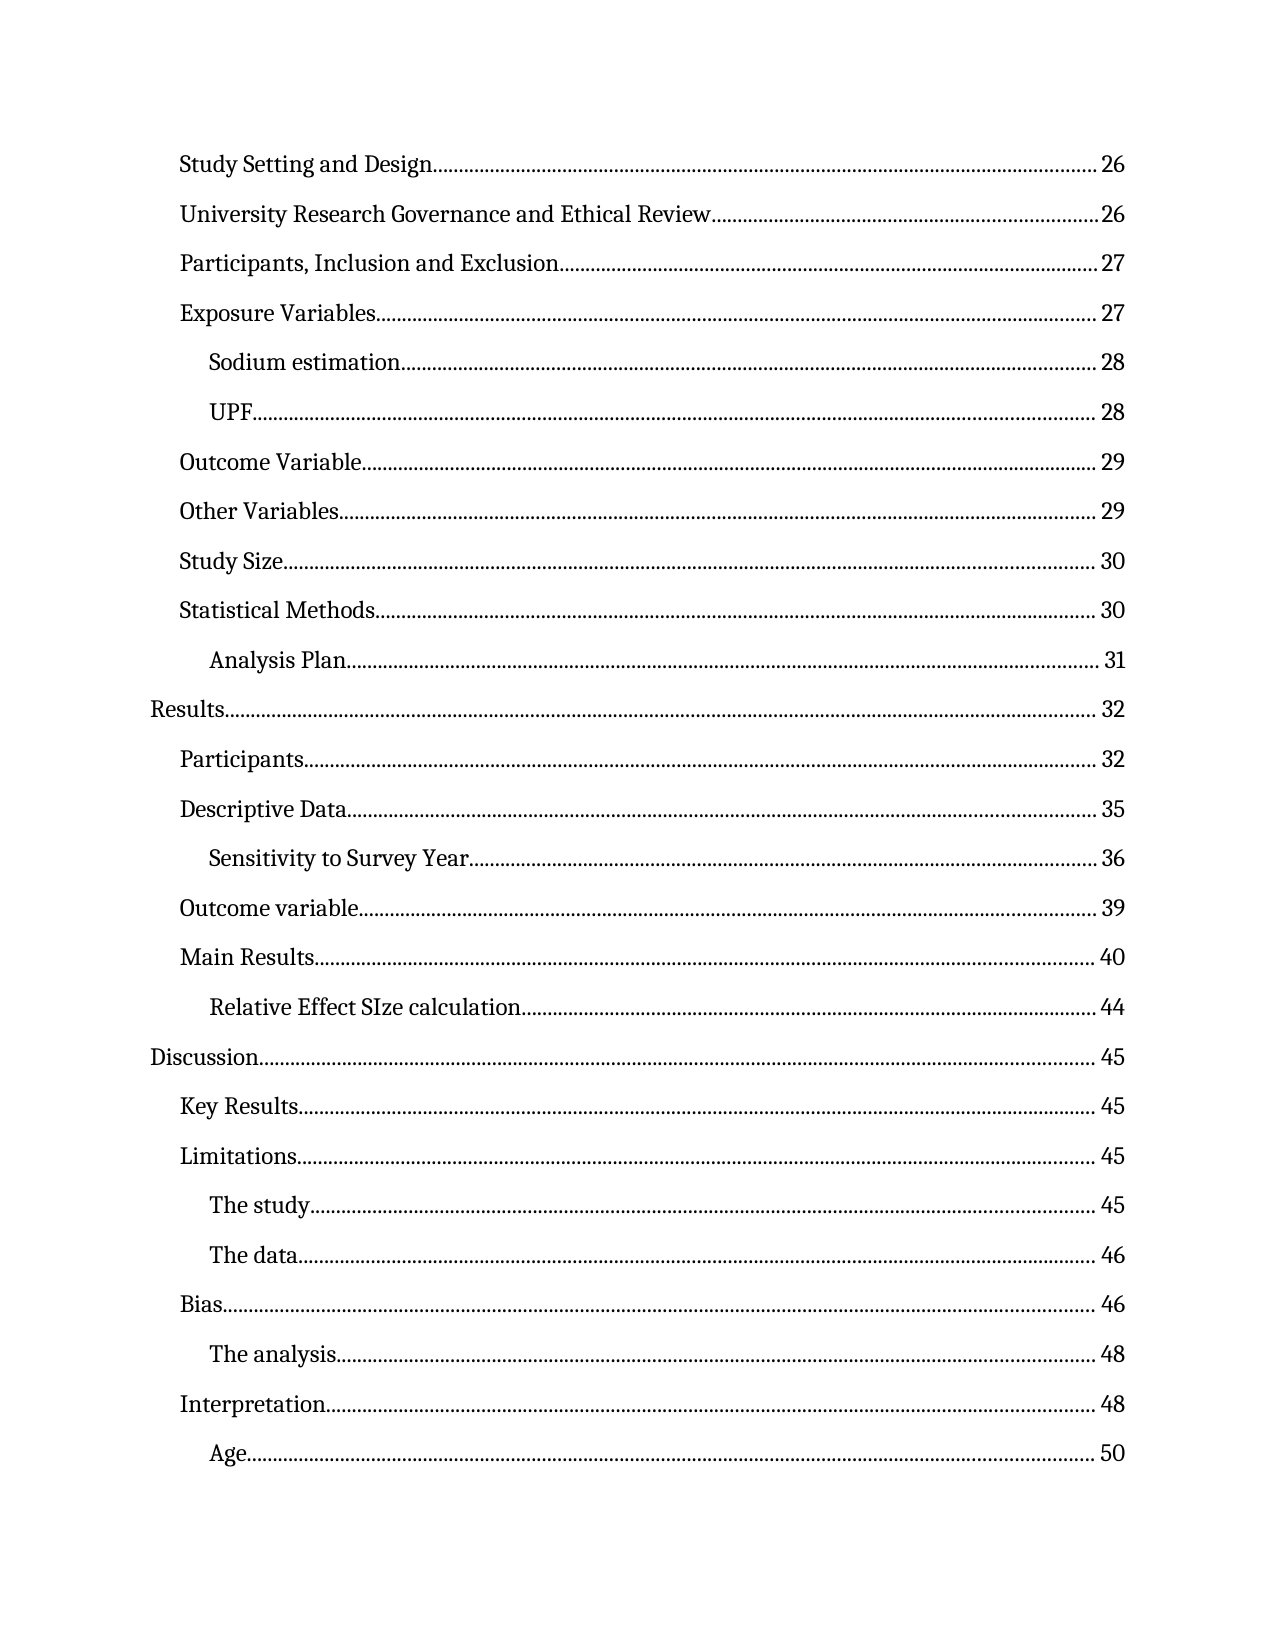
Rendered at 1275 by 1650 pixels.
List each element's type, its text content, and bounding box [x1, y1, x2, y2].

text Participants 32 [179, 745, 1125, 774]
text The study 45 [209, 1191, 1125, 1220]
text Key Results 45 [179, 1092, 1125, 1121]
text Limitations 45 [179, 1142, 1125, 1170]
text Analysis Plan 31 [209, 646, 1125, 674]
text Participants, Inclusion and Exclusion 27 [179, 249, 1125, 278]
text Bias 46 [179, 1290, 1125, 1319]
text Study Setting and Design 26 [179, 150, 1125, 179]
text Main Results 40 [179, 943, 1125, 972]
text The data 46 [209, 1241, 1125, 1269]
text Interpretation 48 [179, 1389, 1125, 1418]
text Discussion 45 [150, 1042, 1125, 1071]
text Descriptive Data 35 [179, 794, 1125, 823]
text UPF 28 [209, 398, 1125, 427]
text Statistical Methods 30 [179, 596, 1125, 625]
text Sodium estimation 28 [209, 348, 1125, 377]
text Sensitivity to Survey Year 36 [209, 844, 1125, 873]
text Outcome variable 39 [179, 894, 1125, 922]
text Exposure Variables 27 [179, 299, 1125, 327]
text Other Variables 29 [179, 497, 1125, 526]
text University Research Governance and Ethical Review 26 [179, 199, 1125, 228]
text Relative Effect SIze calculation 44 [209, 993, 1125, 1022]
text Age 50 [209, 1439, 1125, 1468]
text Results 32 [150, 695, 1125, 724]
text Study Size 30 [179, 547, 1125, 575]
text Outcome Variable 29 [179, 447, 1125, 476]
text The analysis 48 [209, 1340, 1125, 1369]
